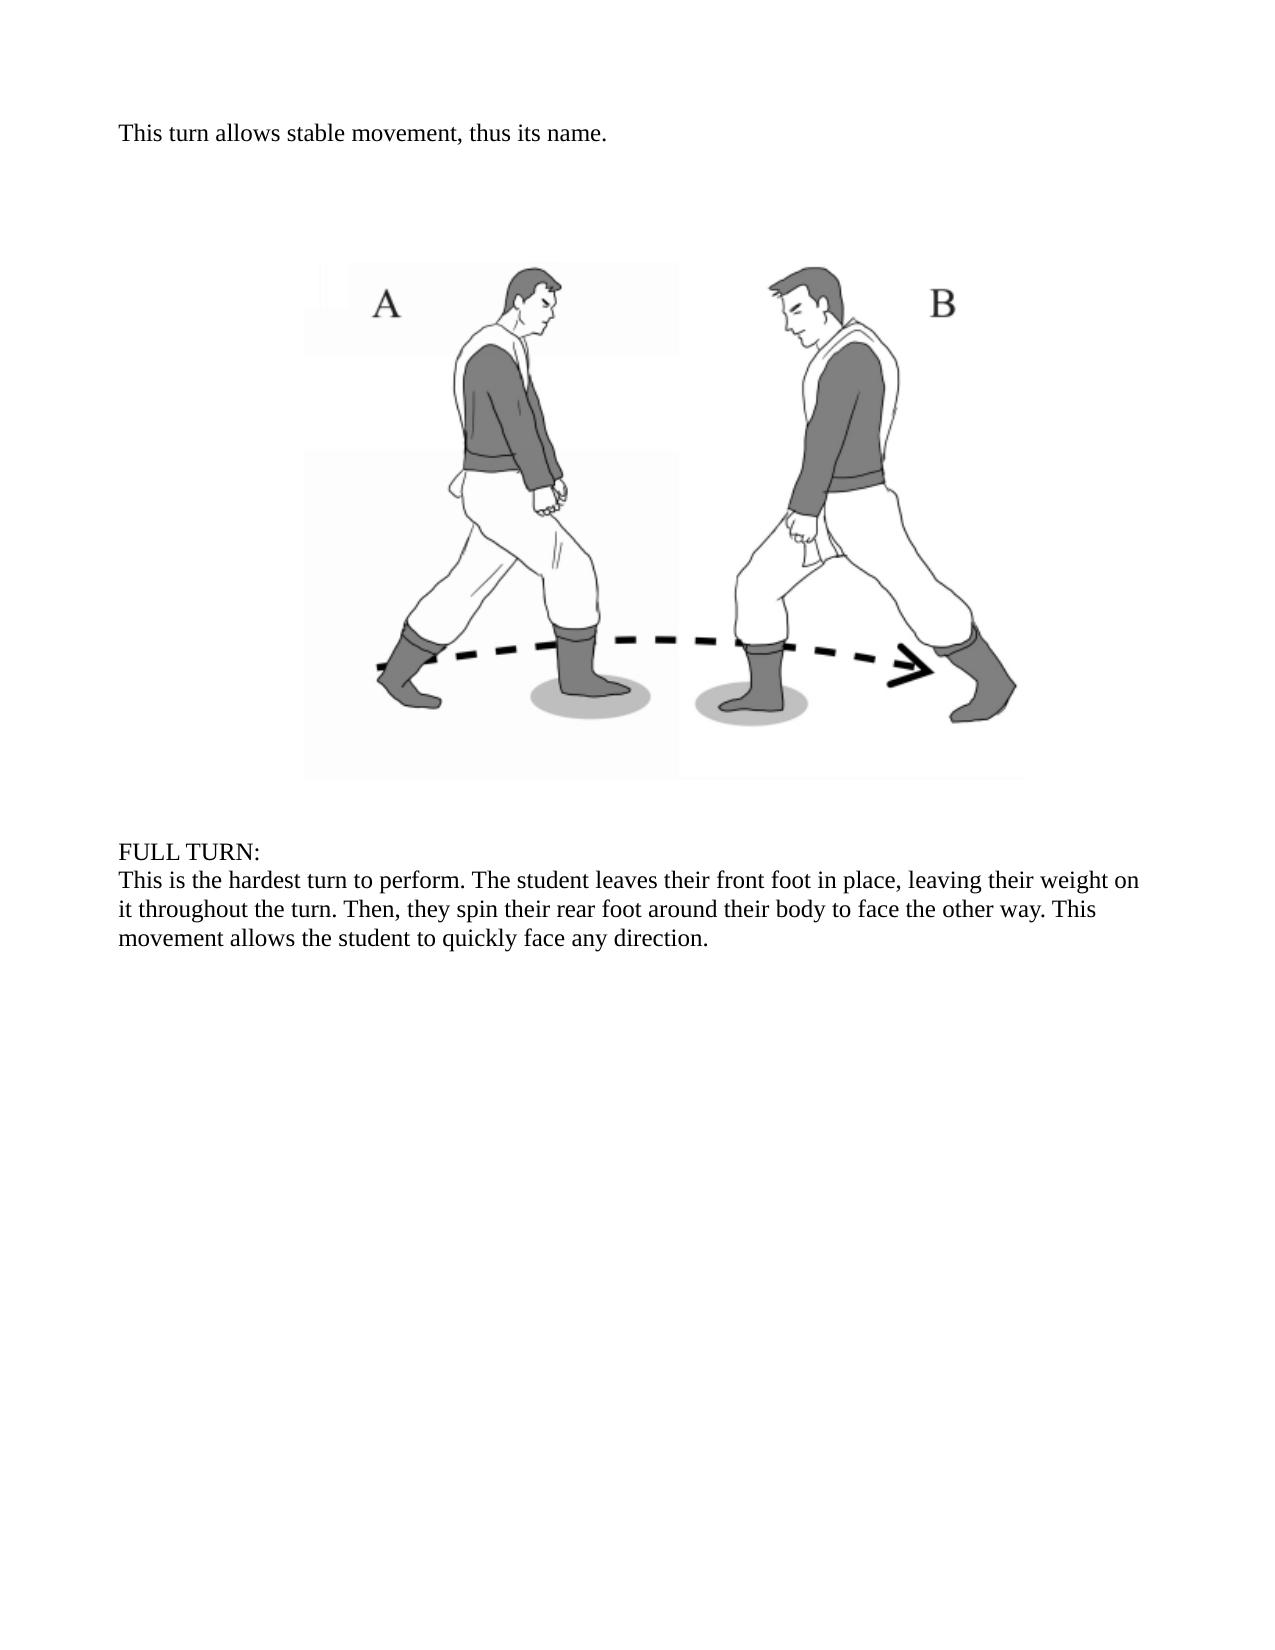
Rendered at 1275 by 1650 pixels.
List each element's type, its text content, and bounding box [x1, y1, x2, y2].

text This turn allows stable movement, thus its name. [118, 118, 1157, 147]
text FULL TURN: [118, 837, 1157, 866]
picture [246, 233, 1029, 780]
text This is the hardest turn to perform. The student leaves their front foot in place, leaving their weight on it throughout the turn. Then, they spin their rear foot around their body to face the other way. This movement allows the student to quickly face any direction. [118, 866, 1157, 952]
